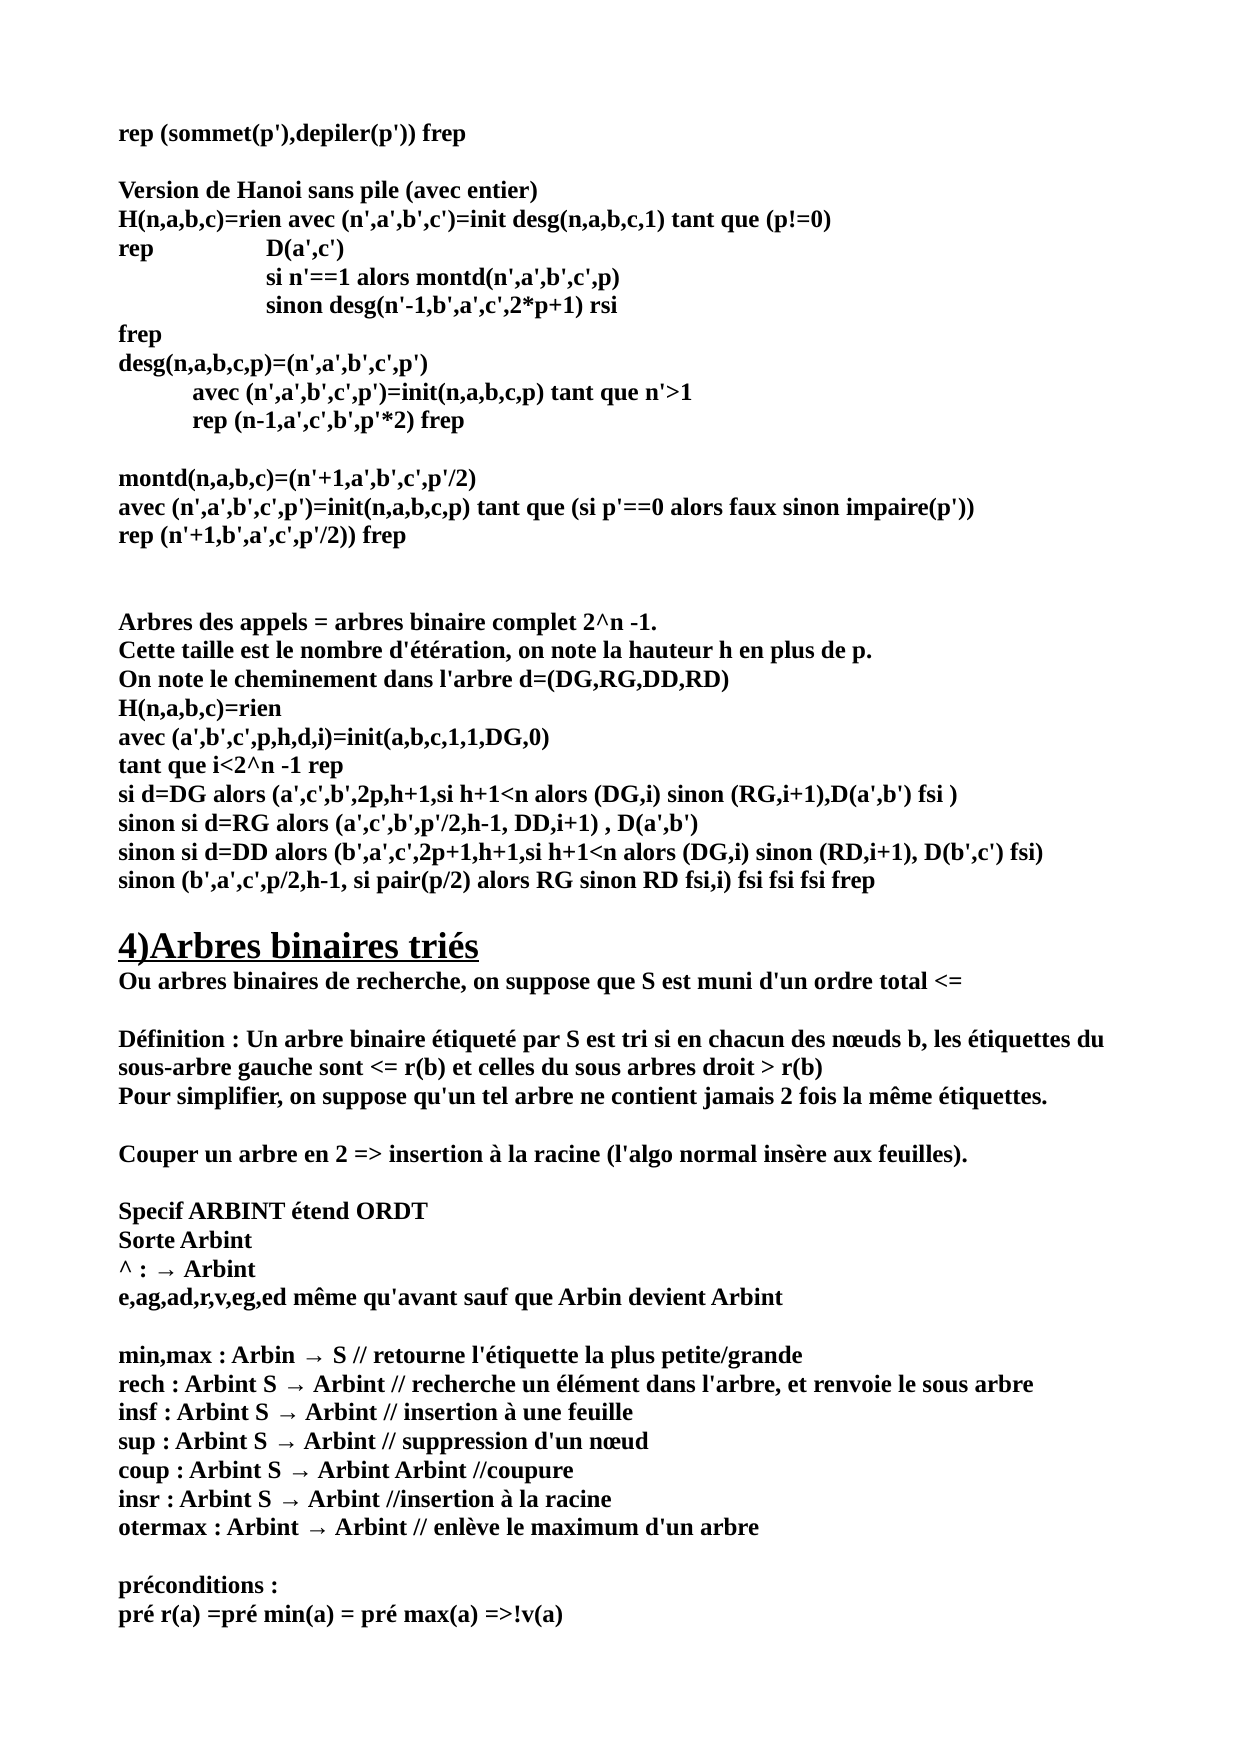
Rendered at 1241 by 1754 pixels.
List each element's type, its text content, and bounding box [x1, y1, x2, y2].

text préconditions : [118, 1570, 1122, 1599]
text Version de Hanoi sans pile (avec entier) [118, 176, 1122, 204]
text ^ : → Arbint [118, 1254, 1122, 1282]
text Sorte Arbint [118, 1225, 1122, 1254]
text si n'==1 alors montd(n',a',b',c',p) [118, 262, 1122, 291]
text 4)Arbres binaires triés [118, 923, 1122, 966]
text sup : Arbint S → Arbint // suppression d'un nœud [118, 1426, 1122, 1455]
text H(n,a,b,c)=rien [118, 693, 1122, 722]
text Pour simplifier, on suppose qu'un tel arbre ne contient jamais 2 fois la même étiquettes. [118, 1081, 1122, 1110]
text rep (sommet(p'),depiler(p')) frep [118, 118, 1122, 147]
text sinon (b',a',c',p/2,h-1, si pair(p/2) alors RG sinon RD fsi,i) fsi fsi fsi frep [118, 866, 1122, 894]
text avec (a',b',c',p,h,d,i)=init(a,b,c,1,1,DG,0) [118, 722, 1122, 751]
text sinon si d=RG alors (a',c',b',p'/2,h-1, DD,i+1) , D(a',b') [118, 808, 1122, 837]
text On note le cheminement dans l'arbre d=(DG,RG,DD,RD) [118, 664, 1122, 693]
text e,ag,ad,r,v,eg,ed même qu'avant sauf que Arbin devient Arbint [118, 1282, 1122, 1311]
text sinon si d=DD alors (b',a',c',2p+1,h+1,si h+1<n alors (DG,i) sinon (RD,i+1), D(b',c') fsi) [118, 837, 1122, 866]
text montd(n,a,b,c)=(n'+1,a',b',c',p'/2) [118, 463, 1122, 492]
text insf : Arbint S → Arbint // insertion à une feuille [118, 1397, 1122, 1426]
text avec (n',a',b',c',p')=init(n,a,b,c,p) tant que n'>1 [118, 377, 1122, 406]
text sinon desg(n'-1,b',a',c',2*p+1) rsi [118, 291, 1122, 319]
text desg(n,a,b,c,p)=(n',a',b',c',p') [118, 348, 1122, 377]
text frep [118, 319, 1122, 348]
text pré r(a) =pré min(a) = pré max(a) =>!v(a) [118, 1599, 1122, 1627]
text coup : Arbint S → Arbint Arbint //coupure [118, 1455, 1122, 1484]
text Cette taille est le nombre d'étération, on note la hauteur h en plus de p. [118, 636, 1122, 664]
text rech : Arbint S → Arbint // recherche un élément dans l'arbre, et renvoie le sous arbre [118, 1369, 1122, 1397]
text rep (n-1,a',c',b',p'*2) frep [118, 406, 1122, 434]
text tant que i<2^n -1 rep [118, 751, 1122, 779]
text insr : Arbint S → Arbint //insertion à la racine [118, 1484, 1122, 1512]
text Specif ARBINT étend ORDT [118, 1196, 1122, 1225]
text rep (n'+1,b',a',c',p'/2)) frep [118, 521, 1122, 549]
text rep D(a',c') [118, 233, 1122, 262]
text H(n,a,b,c)=rien avec (n',a',b',c')=init desg(n,a,b,c,1) tant que (p!=0) [118, 204, 1122, 233]
text min,max : Arbin → S // retourne l'étiquette la plus petite/grande [118, 1340, 1122, 1369]
text Couper un arbre en 2 => insertion à la racine (l'algo normal insère aux feuilles). [118, 1139, 1122, 1167]
text otermax : Arbint → Arbint // enlève le maximum d'un arbre [118, 1512, 1122, 1541]
text Définition : Un arbre binaire étiqueté par S est tri si en chacun des nœuds b, les étiquettes du sous-arbre gauche sont <= r(b) et celles du sous arbres droit > r(b) [118, 1024, 1122, 1081]
text Arbres des appels = arbres binaire complet 2^n -1. [118, 607, 1122, 636]
text si d=DG alors (a',c',b',2p,h+1,si h+1<n alors (DG,i) sinon (RG,i+1),D(a',b') fsi ) [118, 779, 1122, 808]
text Ou arbres binaires de recherche, on suppose que S est muni d'un ordre total <= [118, 966, 1122, 995]
text avec (n',a',b',c',p')=init(n,a,b,c,p) tant que (si p'==0 alors faux sinon impaire(p')) [118, 492, 1122, 521]
